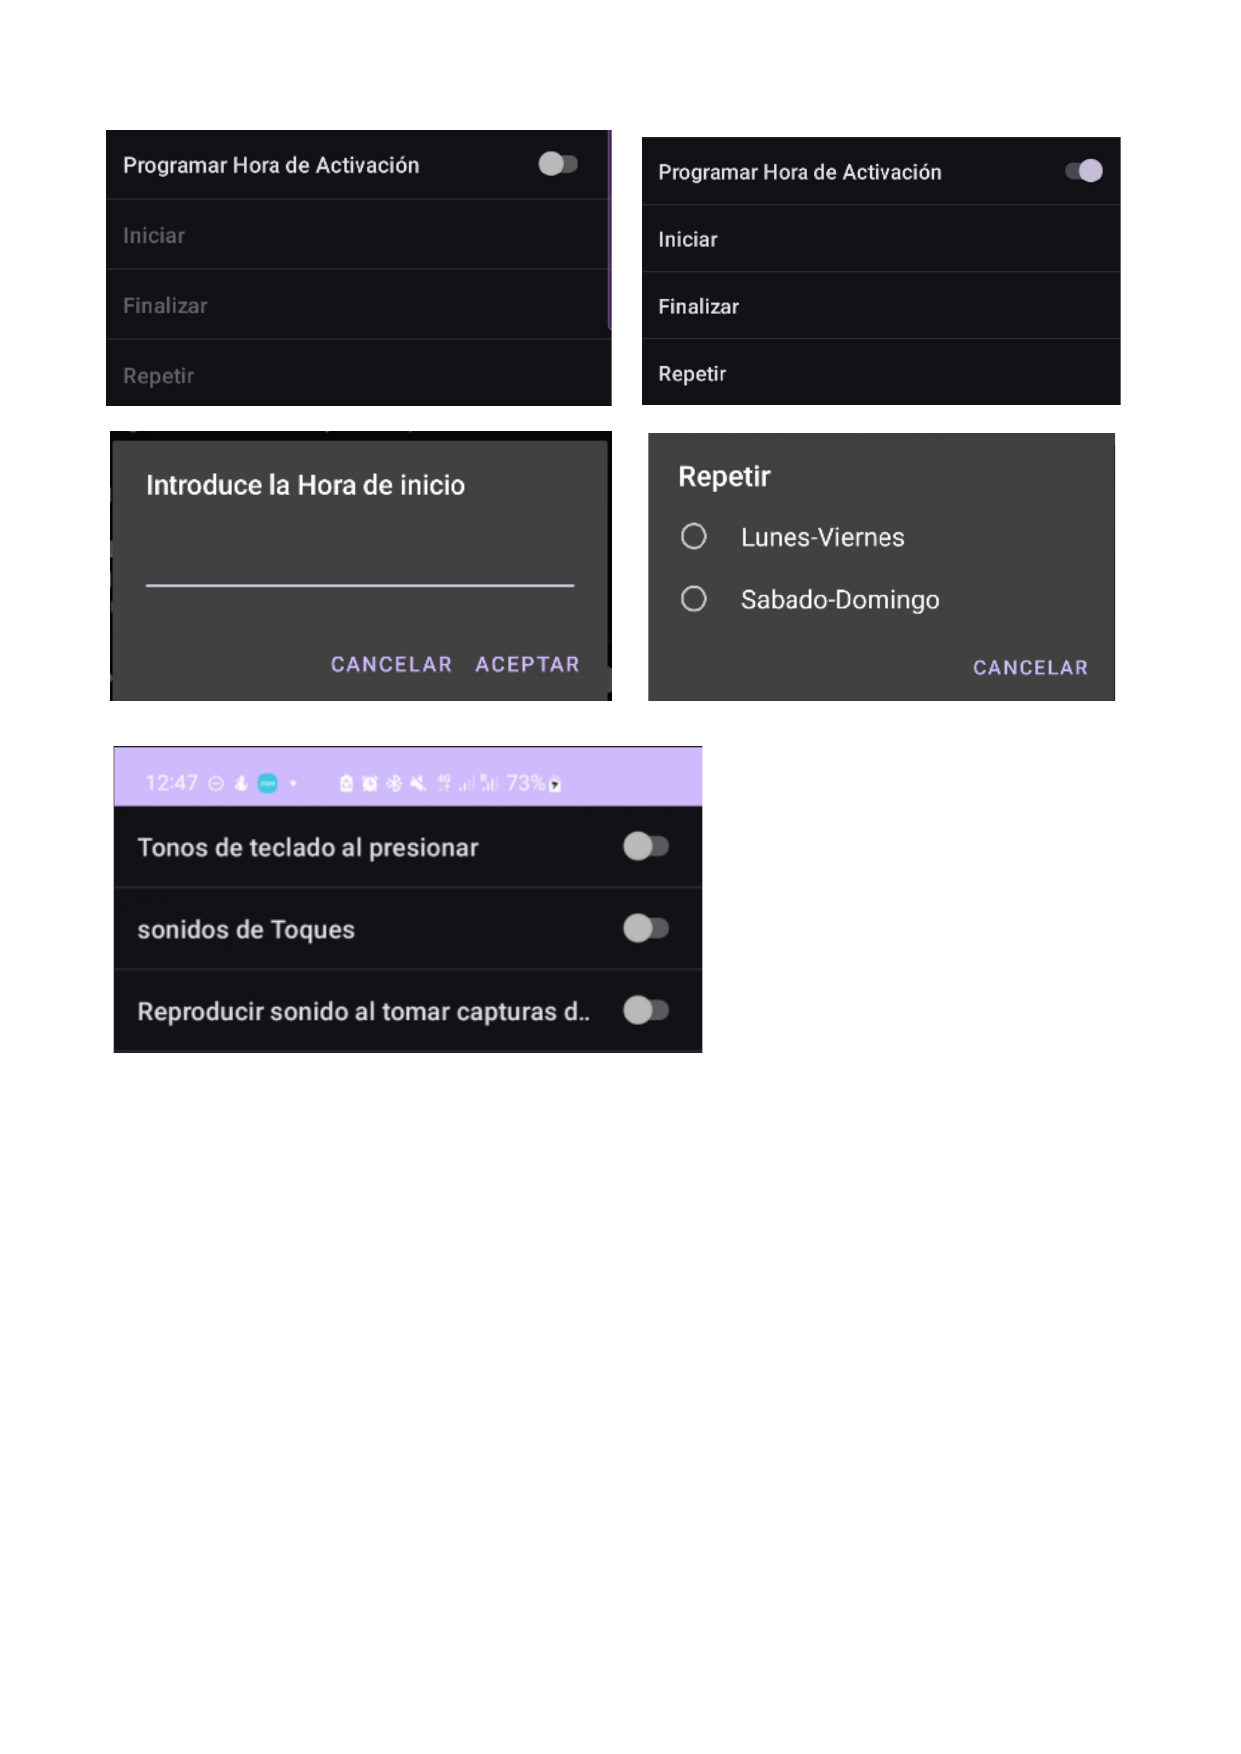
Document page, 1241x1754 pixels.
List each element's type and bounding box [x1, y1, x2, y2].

picture [648, 433, 1116, 701]
picture [642, 137, 1121, 405]
picture [106, 130, 612, 406]
picture [110, 431, 612, 701]
picture [113, 746, 703, 1053]
